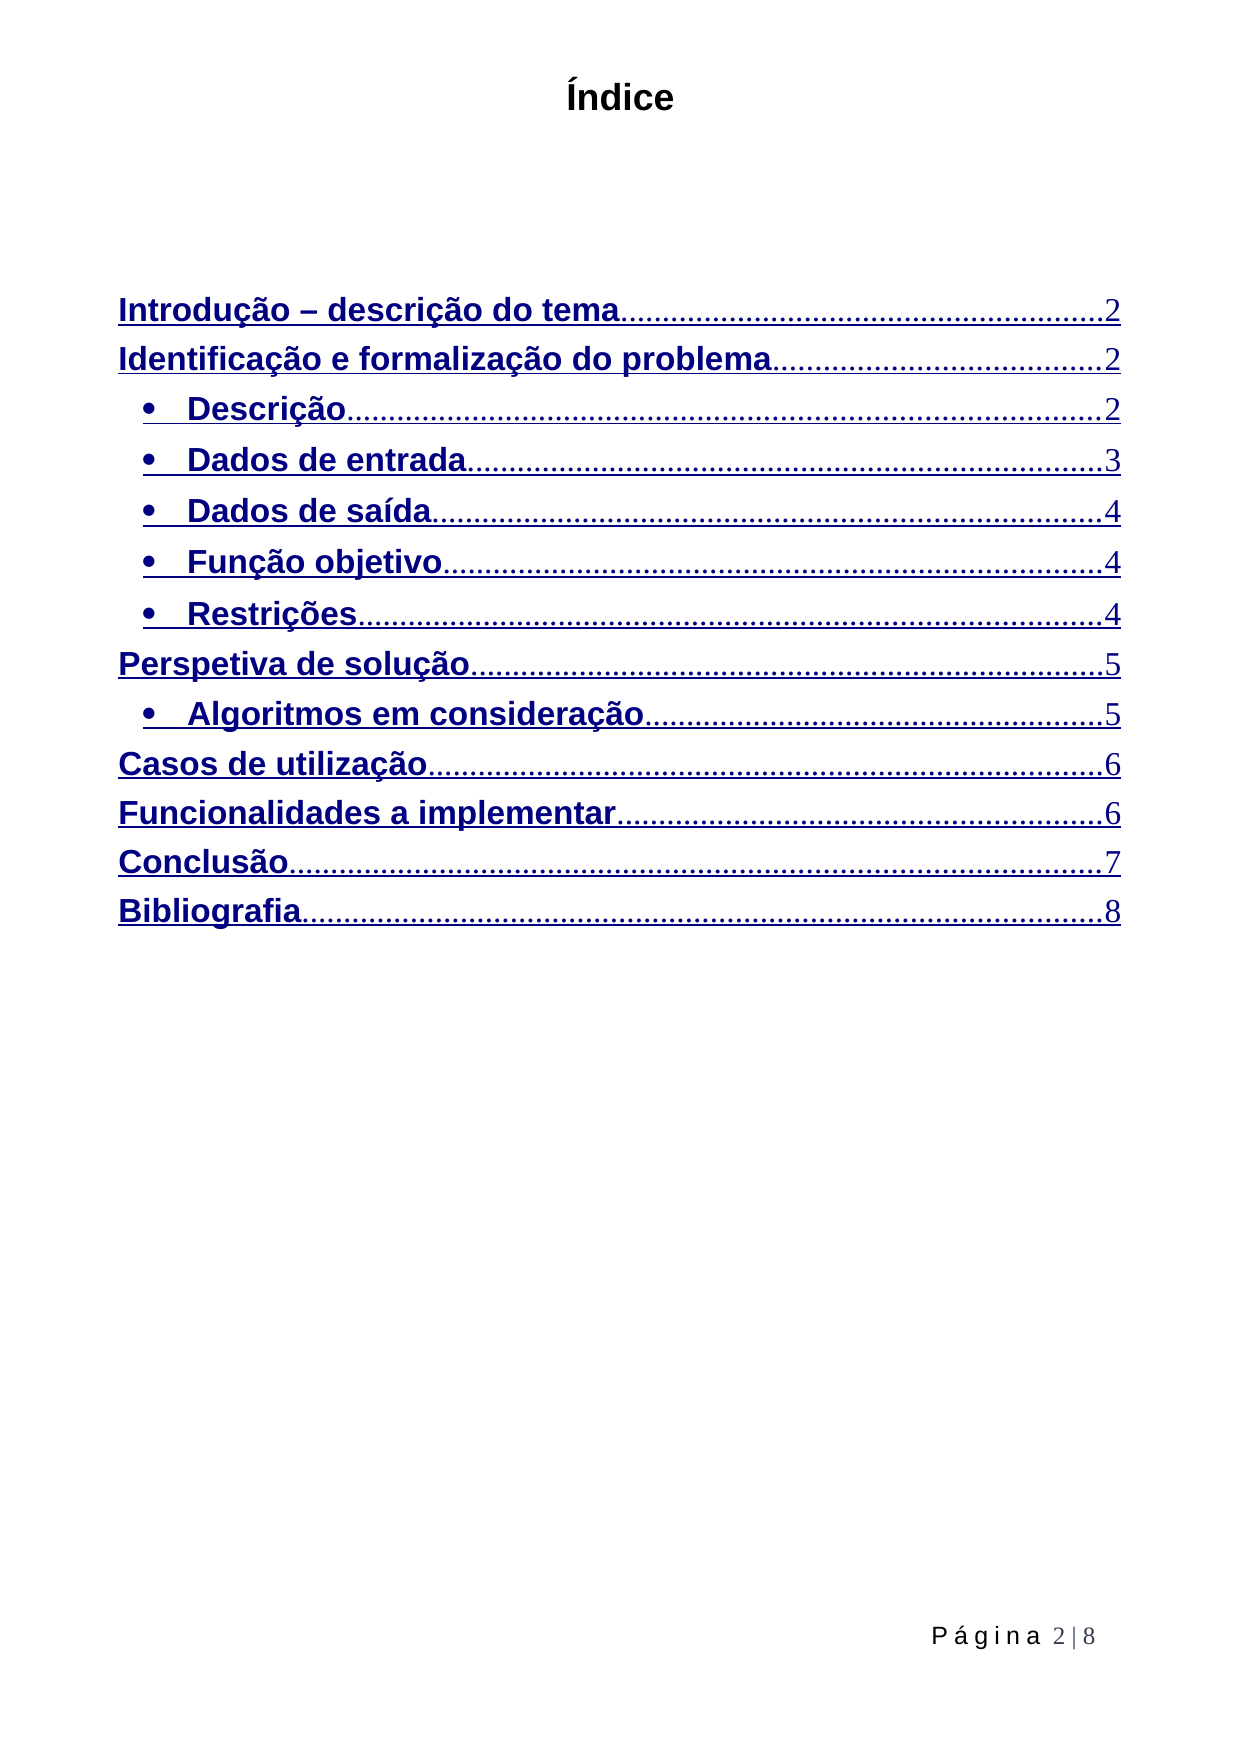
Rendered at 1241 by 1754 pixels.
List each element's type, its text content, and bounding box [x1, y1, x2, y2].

text  Dados de saída 4 [143, 490, 1122, 531]
text Casos de utilização 6 [118, 744, 1122, 782]
text Introdução – descrição do tema 2 [118, 290, 1122, 329]
text  Descrição 2 [143, 388, 1122, 429]
text  Algoritmos em consideração 5 [143, 693, 1122, 733]
text Conclusão 7 [118, 842, 1122, 880]
text Funcionalidades a implementar 6 [118, 793, 1122, 831]
text Identificação e formalização do problema 2 [118, 339, 1122, 378]
text  Dados de entrada 3 [143, 439, 1122, 480]
text  Restrições 4 [143, 593, 1122, 633]
text Índice [118, 75, 1122, 118]
text Bibliografia 8 [118, 891, 1122, 929]
text Perspetiva de solução 5 [118, 644, 1122, 682]
text  Função objetivo 4 [143, 542, 1122, 582]
